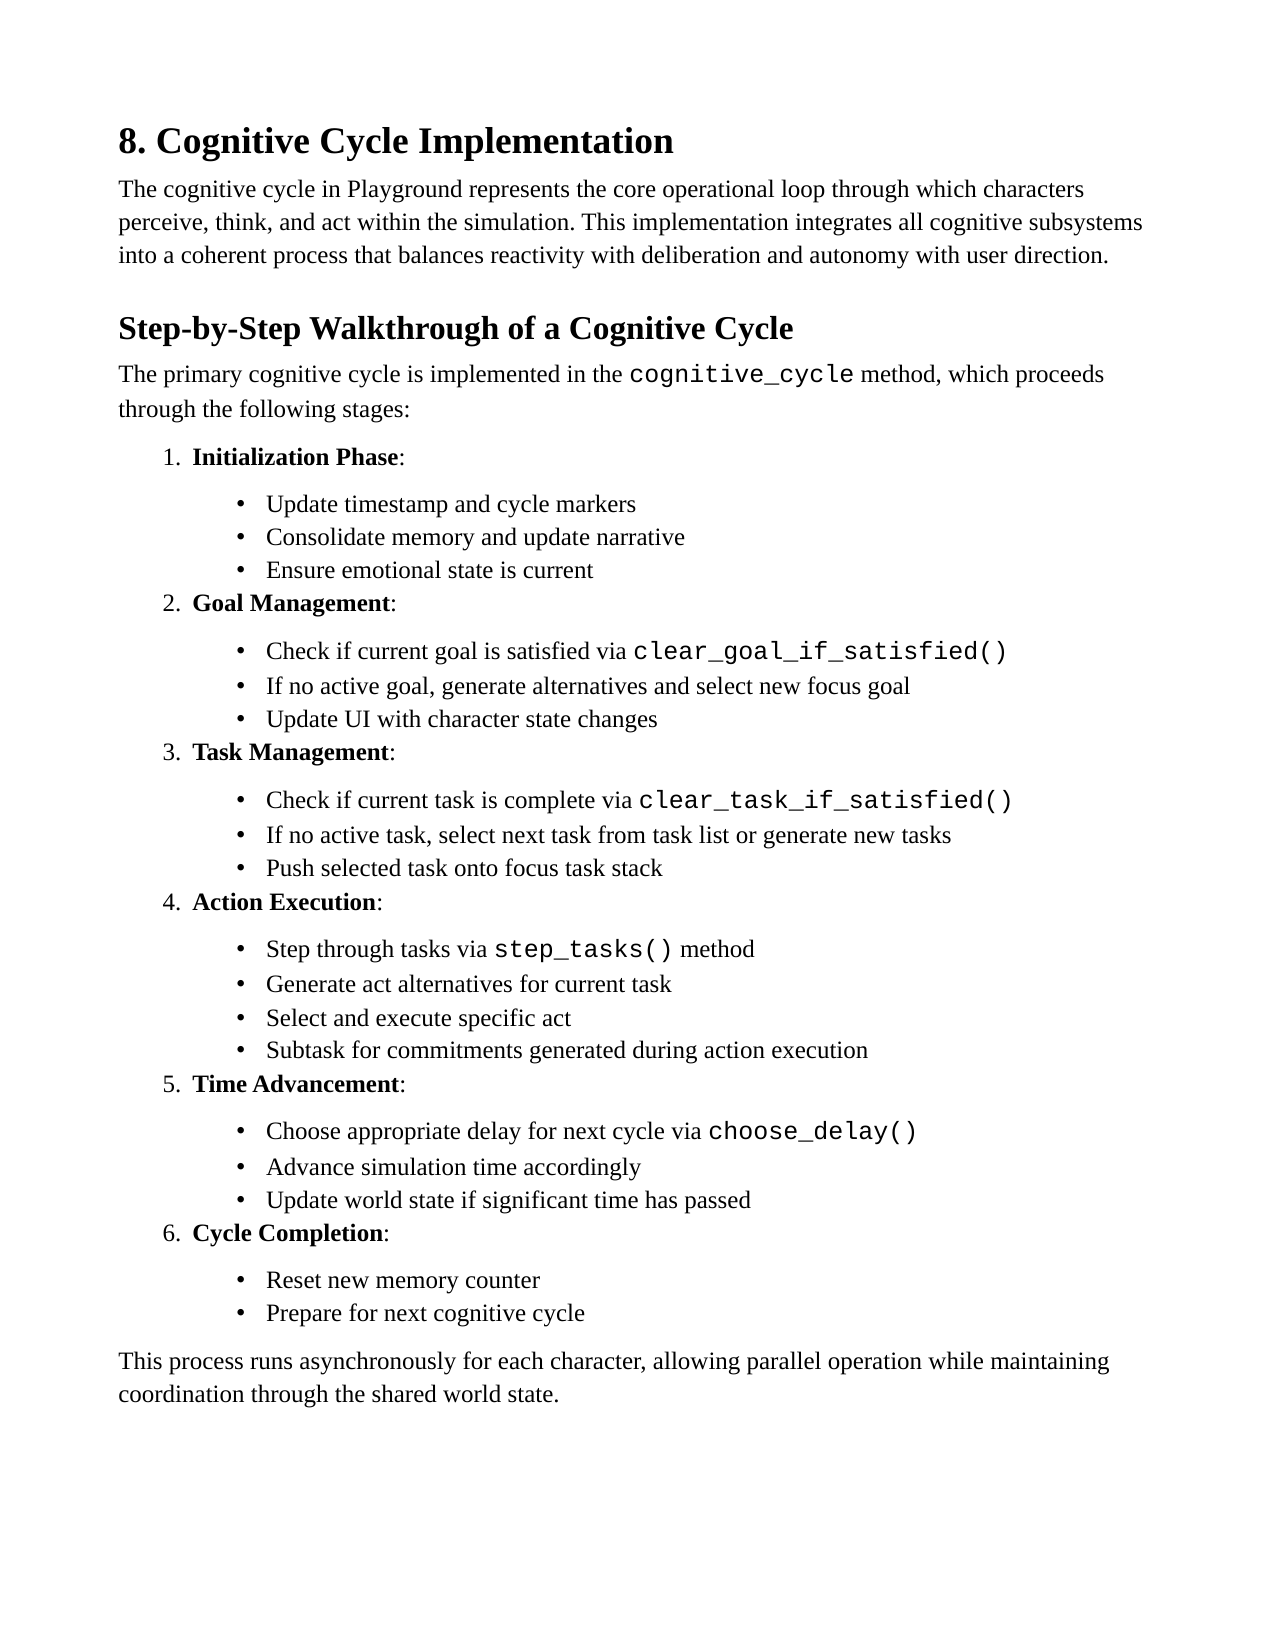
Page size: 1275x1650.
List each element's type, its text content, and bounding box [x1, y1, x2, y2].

list Goal Management: [162, 588, 1157, 617]
list Select and execute specific act [236, 1003, 1157, 1031]
list Step through tasks via step_tasks() method [236, 934, 1157, 965]
text This process runs asynchronously for each character, allowing parallel operation while maintaining coordination through the shared world state. [118, 1346, 1157, 1408]
list Push selected task onto focus task stack [236, 853, 1157, 882]
list Choose appropriate delay for next cycle via choose_delay() [236, 1116, 1157, 1147]
list Update timestamp and cycle markers [236, 489, 1157, 518]
text The cognitive cycle in Playground represents the core operational loop through which characters perceive, think, and act within the simulation. This implementation integrates all cognitive subsystems into a coherent process that balances reactivity with deliberation and autonomy with user direction. [118, 174, 1157, 268]
list Time Advancement: [162, 1069, 1157, 1097]
subtitle 8. Cognitive Cycle Implementation [118, 118, 1157, 161]
list Update UI with character state changes [236, 704, 1157, 733]
list Check if current task is complete via clear_task_if_satisfied() [236, 785, 1157, 816]
list Reset new memory counter [236, 1265, 1157, 1294]
list Ensure emotional state is current [236, 555, 1157, 584]
list Action Execution: [162, 887, 1157, 915]
list Initialization Phase: [162, 442, 1157, 471]
list Prepare for next cognitive cycle [236, 1298, 1157, 1327]
list Cycle Completion: [162, 1218, 1157, 1246]
list Generate act alternatives for current task [236, 969, 1157, 998]
subtitle Step-by-Step Walkthrough of a Cognitive Cycle [118, 308, 1157, 347]
list If no active task, select next task from task list or generate new tasks [236, 821, 1157, 849]
list Task Management: [162, 737, 1157, 766]
list If no active goal, generate alternatives and select new focus goal [236, 671, 1157, 700]
list Subtask for commitments generated during action execution [236, 1036, 1157, 1064]
list Check if current goal is satisfied via clear_goal_if_satisfied() [236, 636, 1157, 667]
text The primary cognitive cycle is implemented in the cognitive_cycle method, which proceeds through the following stages: [118, 359, 1157, 423]
list Consolidate memory and update narrative [236, 522, 1157, 551]
list Update world state if significant time has passed [236, 1185, 1157, 1213]
list Advance simulation time accordingly [236, 1152, 1157, 1180]
